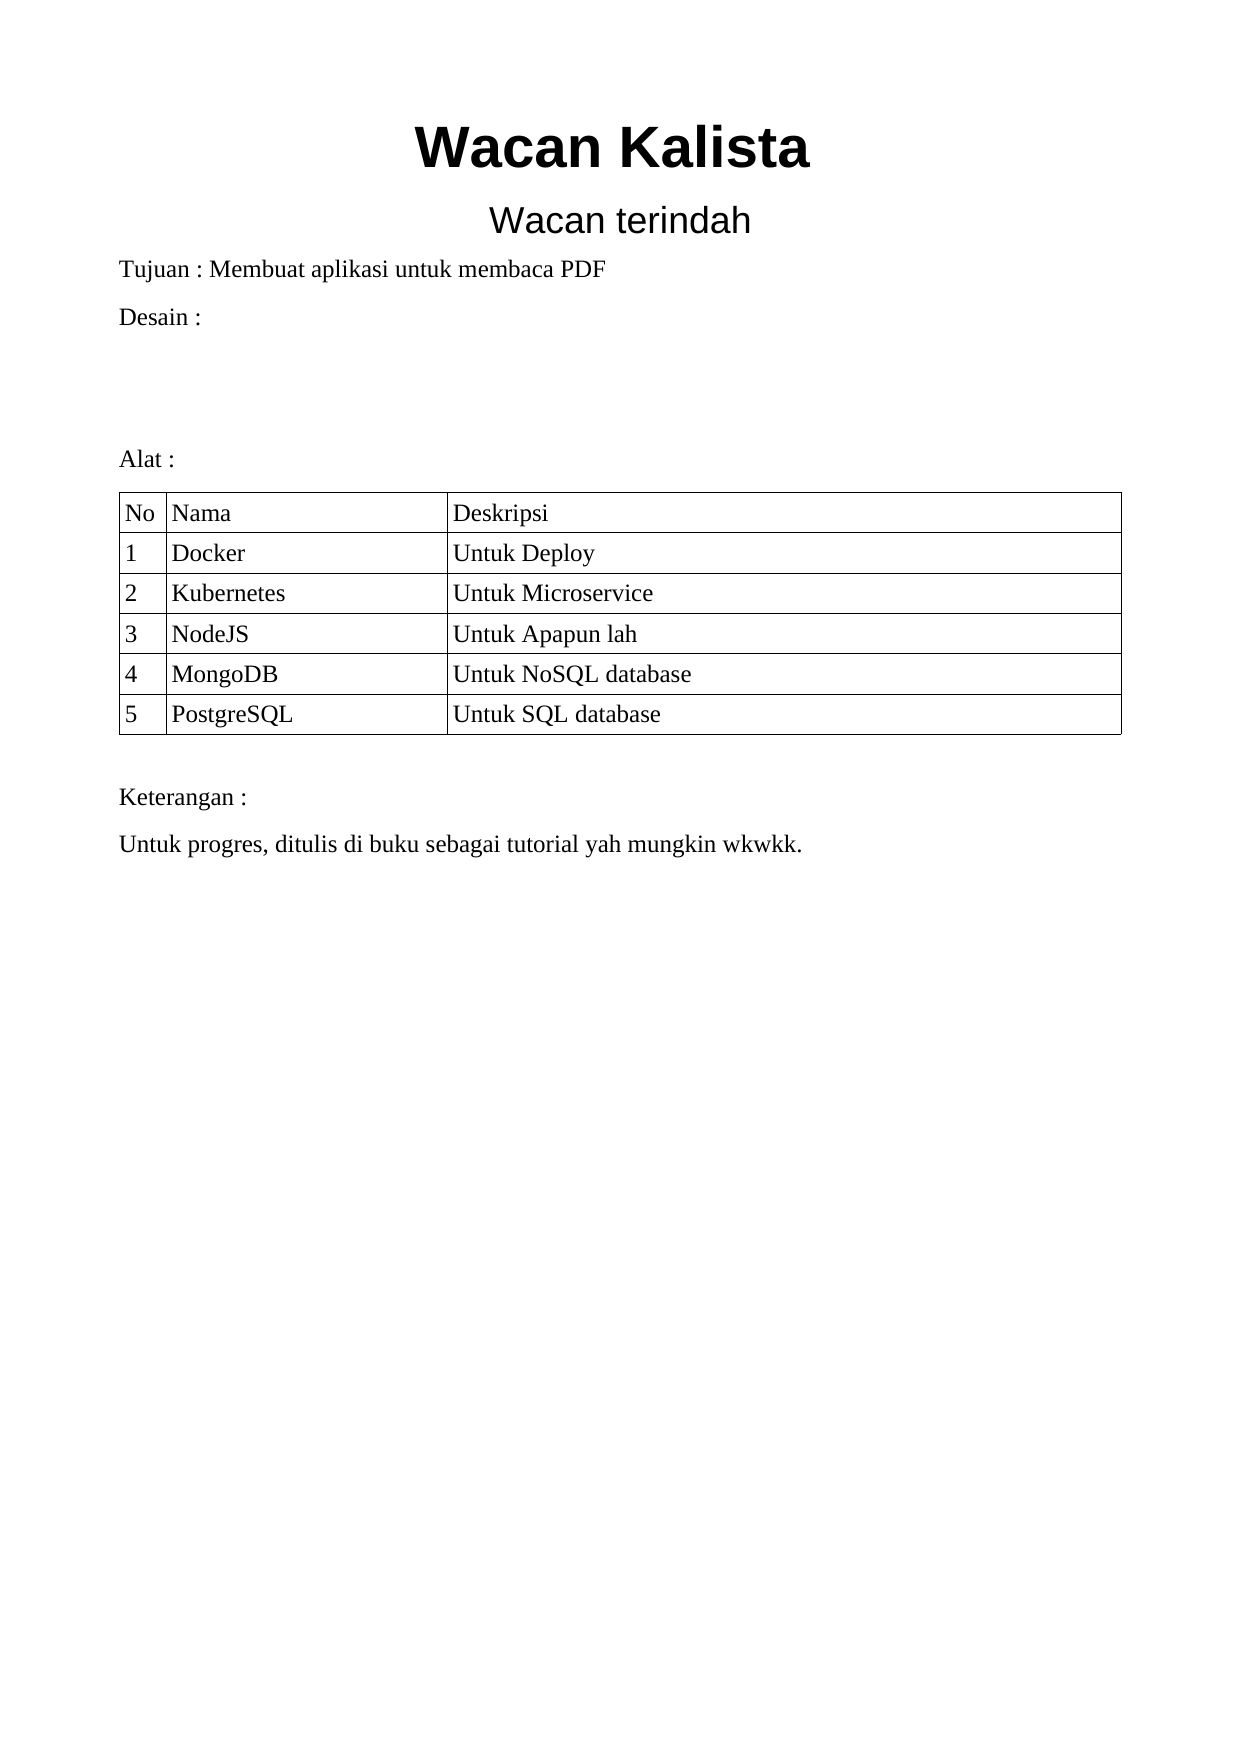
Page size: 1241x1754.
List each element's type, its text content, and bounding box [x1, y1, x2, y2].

text Keterangan : [119, 782, 1121, 810]
table_header Nama [167, 493, 447, 532]
table_cell Untuk SQL database [448, 695, 1121, 734]
table_cell 2 [120, 574, 166, 613]
table_cell NodeJS [167, 614, 447, 653]
table_cell MongoDB [167, 654, 447, 694]
table_cell Untuk Apapun lah [448, 614, 1121, 653]
table_cell 4 [120, 654, 166, 694]
title Wacan Kalista [119, 112, 1121, 179]
text Tujuan : Membuat aplikasi untuk membaca PDF [119, 254, 1121, 283]
table_cell 1 [120, 533, 166, 573]
table_cell PostgreSQL [167, 695, 447, 734]
text Alat : [119, 444, 1121, 473]
table_cell 3 [120, 614, 166, 653]
table_cell 5 [120, 695, 166, 734]
table_cell Kubernetes [167, 574, 447, 613]
table_header No [120, 493, 166, 532]
table_cell Untuk Deploy [448, 533, 1121, 573]
table_cell Untuk Microservice [448, 574, 1121, 613]
table_header Deskripsi [448, 493, 1121, 532]
text Untuk progres, ditulis di buku sebagai tutorial yah mungkin wkwkk. [119, 829, 1121, 858]
subtitle Wacan terindah [119, 198, 1121, 241]
table_cell Docker [167, 533, 447, 573]
table_cell Untuk NoSQL database [448, 654, 1121, 694]
text Desain : [119, 302, 1121, 330]
